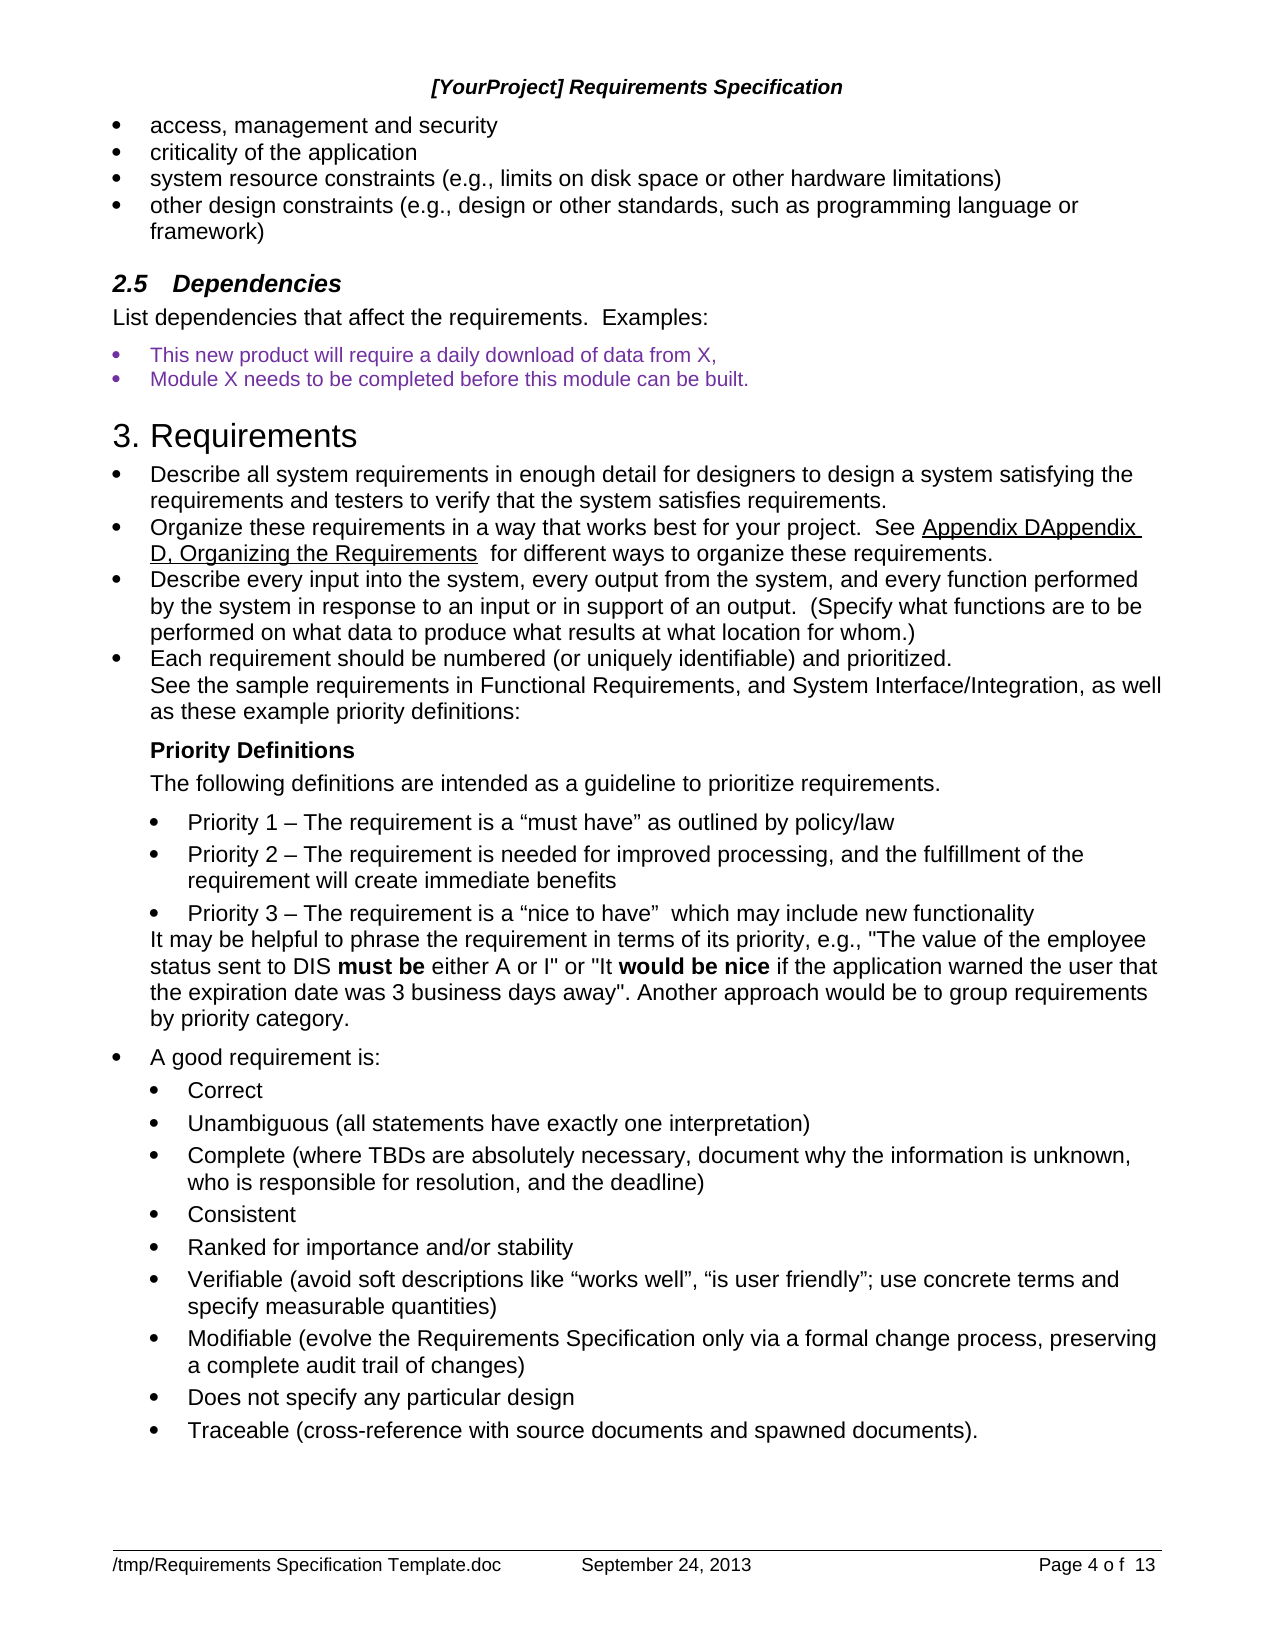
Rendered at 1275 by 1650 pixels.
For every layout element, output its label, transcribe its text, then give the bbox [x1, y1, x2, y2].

list access, management and security [112, 112, 1162, 139]
subtitle Dependencies [112, 269, 1162, 298]
list Module X needs to be completed before this module can be built. [112, 367, 1162, 391]
list A good requirement is: [112, 1044, 1162, 1071]
list Unambiguous (all statements have exactly one interpretation) [150, 1109, 1162, 1136]
list Complete (where TBDs are absolutely necessary, document why the information is unknown, who is responsible for resolution, and the deadline) [150, 1142, 1162, 1195]
list Describe all system requirements in enough detail for designers to design a system satisfying the requirements and testers to verify that the system satisfies requirements. [112, 461, 1162, 514]
text List dependencies that affect the requirements. Examples: [112, 304, 1162, 331]
list Priority 1 – The requirement is a “must have” as outlined by policy/law [150, 808, 1162, 835]
list Verifiable (avoid soft descriptions like “works well”, “is user friendly”; use concrete terms and specify measurable quantities) [150, 1266, 1162, 1319]
list other design constraints (e.g., design or other standards, such as programming language or framework) [112, 192, 1162, 244]
subtitle Requirements [112, 416, 1162, 455]
list Traceable (cross-reference with source documents and spawned documents). [150, 1417, 1162, 1443]
text See the sample requirements in Functional Requirements, and System Interface/Integration, as well as these example priority definitions: [150, 672, 1162, 724]
list system resource constraints (e.g., limits on disk space or other hardware limitations) [112, 165, 1162, 192]
list criticality of the application [112, 139, 1162, 165]
subtitle Priority Definitions [150, 737, 1162, 763]
text It may be helpful to phrase the requirement in terms of its priority, e.g., "The value of the employee status sent to DIS must be either A or I" or "It would be nice if the application warned the user that the expiration date was 3 business days away". Another approach would be to group requirements by priority category. [150, 926, 1162, 1032]
list Priority 2 – The requirement is needed for improved processing, and the fulfillment of the requirement will create immediate benefits [150, 841, 1162, 894]
list Priority 3 – The requirement is a “nice to have” which may include new functionality [150, 900, 1162, 926]
list Describe every input into the system, every output from the system, and every function performed by the system in response to an input or in support of an output. (Specify what functions are to be performed on what data to produce what results at what location for whom.) [112, 566, 1162, 645]
list Consistent [150, 1201, 1162, 1227]
list Correct [150, 1077, 1162, 1103]
list Each requirement should be numbered (or uniquely identifiable) and prioritized. [112, 645, 1162, 672]
list Does not specify any particular design [150, 1384, 1162, 1411]
list Modifiable (evolve the Requirements Specification only via a formal change process, preserving a complete audit trail of changes) [150, 1325, 1162, 1378]
list Organize these requirements in a way that works best for your project. See Appendix D.Appendix D., Organizing the Requirements for different ways to organize these requirements. [112, 514, 1162, 566]
text The following definitions are intended as a guideline to prioritize requirements. [150, 769, 1162, 796]
list This new product will require a daily download of data from X, [112, 343, 1162, 367]
list Ranked for importance and/or stability [150, 1234, 1162, 1260]
